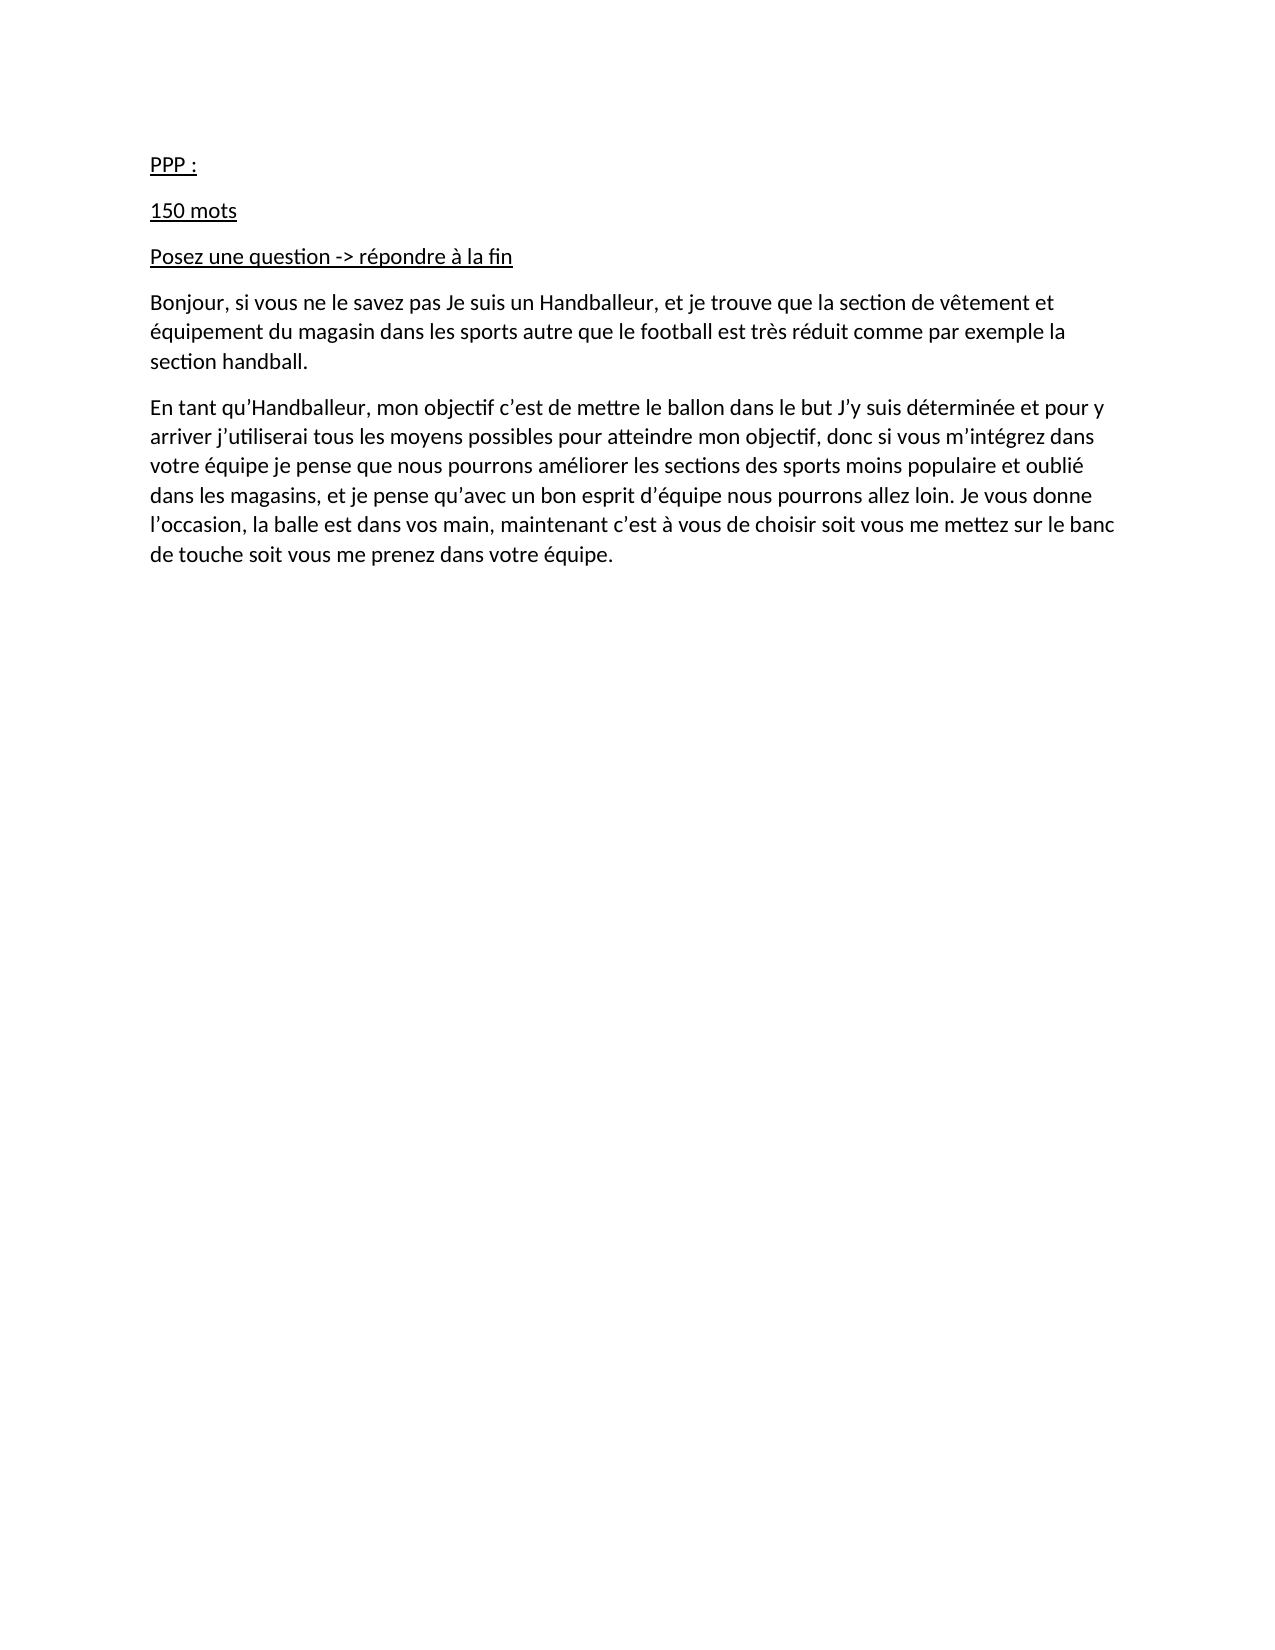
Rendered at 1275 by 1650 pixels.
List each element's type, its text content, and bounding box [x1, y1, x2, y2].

text Posez une question -> répondre à la fin [150, 242, 1125, 270]
text PPP : [150, 150, 1125, 178]
text En tant qu’Handballeur, mon objectif c’est de mettre le ballon dans le but J’y suis déterminée et pour y arriver j’utiliserai tous les moyens possibles pour atteindre mon objectif, donc si vous m’intégrez dans votre équipe je pense que nous pourrons améliorer les sections des sports moins populaire et oublié dans les magasins, et je pense qu’avec un bon esprit d’équipe nous pourrons allez loin. Je vous donne l’occasion, la balle est dans vos main, maintenant c’est à vous de choisir soit vous me mettez sur le banc de touche soit vous me prenez dans votre équipe. [150, 393, 1125, 568]
text 150 mots [150, 196, 1125, 224]
text Bonjour, si vous ne le savez pas Je suis un Handballeur, et je trouve que la section de vêtement et équipement du magasin dans les sports autre que le football est très réduit comme par exemple la section handball. [150, 288, 1125, 375]
